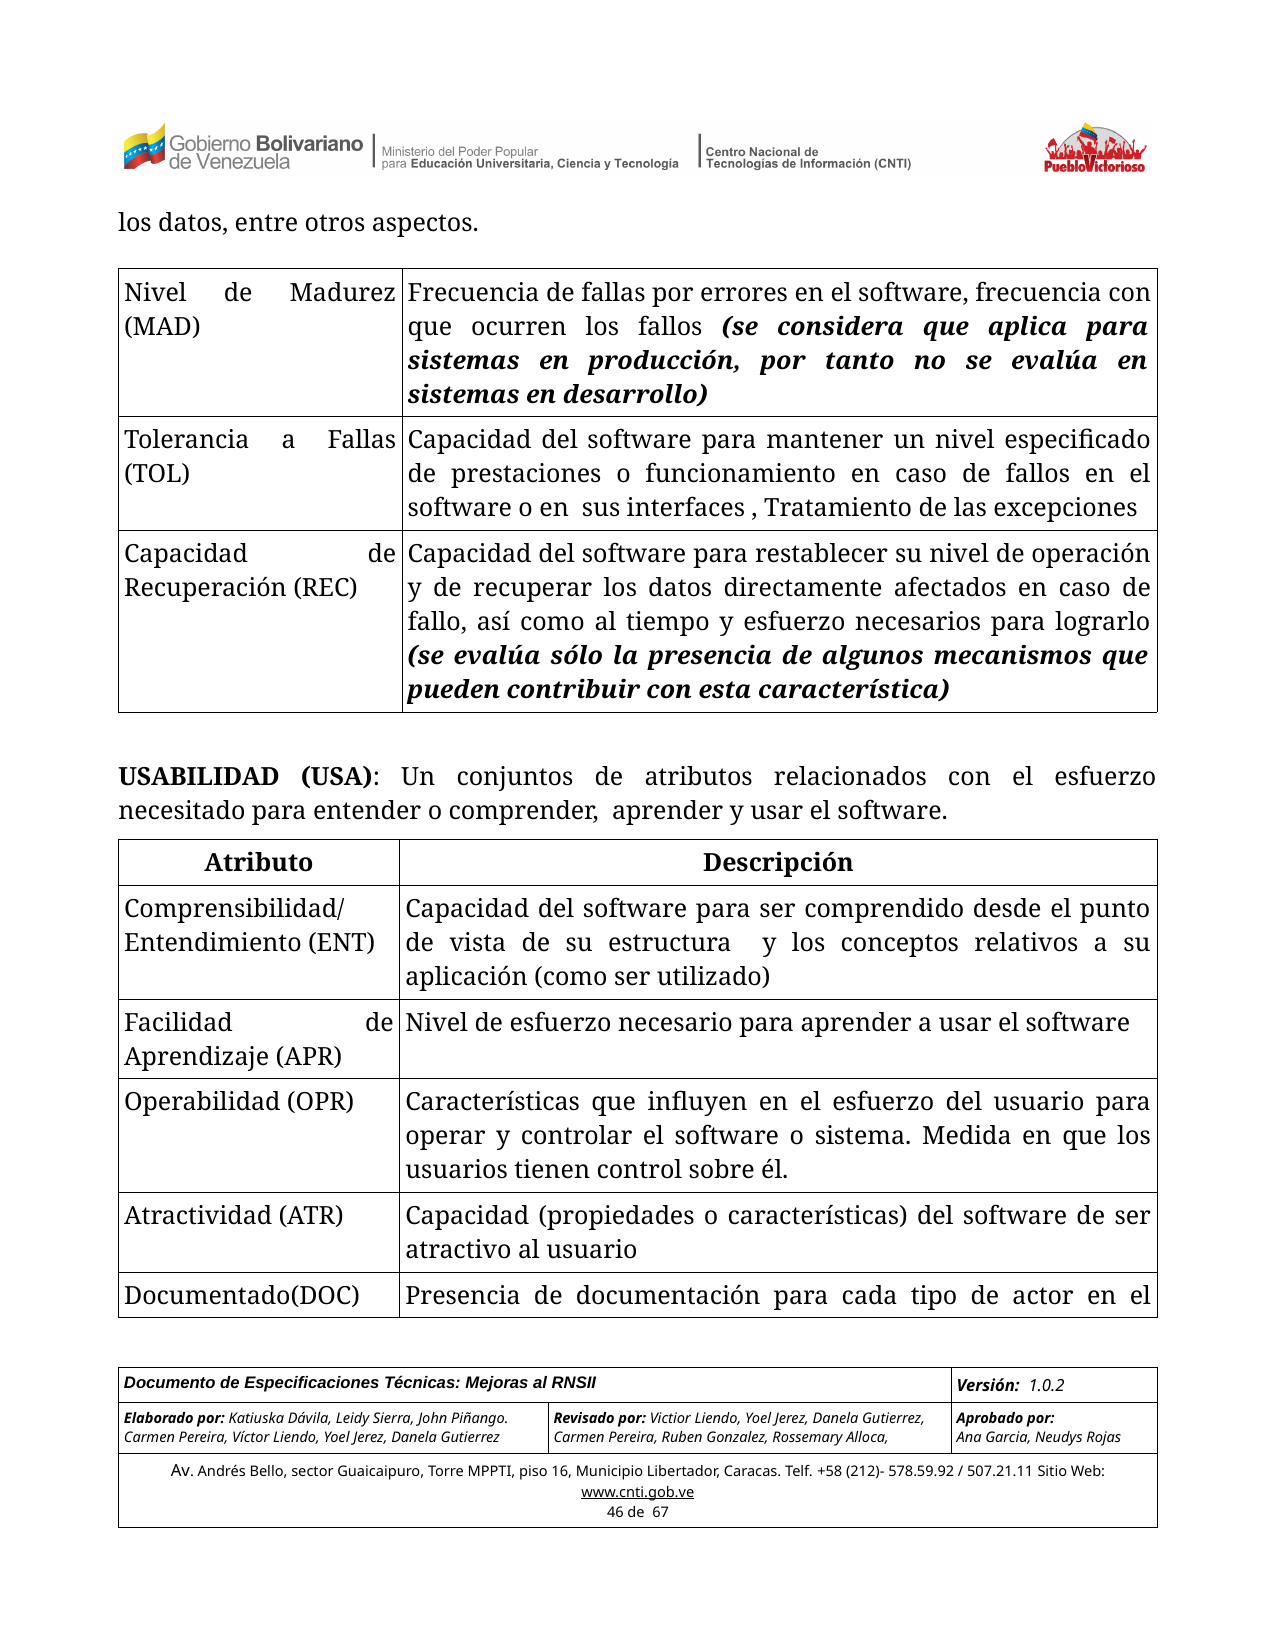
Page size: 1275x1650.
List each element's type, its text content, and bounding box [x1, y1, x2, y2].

table_cell Comprensibilidad/Entendimiento (ENT) [119, 886, 399, 998]
table_cell Documentado(DOC) [119, 1273, 399, 1317]
table_cell Nivel de esfuerzo necesario para aprender a usar el software [400, 1000, 1157, 1078]
table_cell Capacidad del software para restablecer su nivel de operación y de recuperar los datos directamente afectados en caso de fallo, así como al tiempo y esfuerzo necesarios para lograrlo (se evalúa sólo la presencia de algunos mecanismos que pueden contribuir con esta característica) [403, 531, 1157, 712]
table_cell Capacidad de Recuperación (REC) [119, 531, 402, 712]
text los datos, entre otros aspectos. [118, 205, 1157, 239]
table_cell Atractividad (ATR) [119, 1193, 399, 1272]
table_cell Facilidad de Aprendizaje (APR) [119, 1000, 399, 1078]
table_header Nivel de Madurez (MAD) [119, 269, 402, 416]
picture [118, 118, 1157, 176]
table_cell Capacidad del software para ser comprendido desde el punto de vista de su estructura y los conceptos relativos a su aplicación (como ser utilizado) [400, 886, 1157, 998]
table_cell Capacidad (propiedades o características) del software de ser atractivo al usuario [400, 1193, 1157, 1272]
table_header Descripción [400, 840, 1157, 885]
table_cell Capacidad del software para mantener un nivel especificado de prestaciones o funcionamiento en caso de fallos en el software o en sus interfaces , Tratamiento de las excepciones [403, 417, 1157, 530]
table_cell Presencia de documentación para cada tipo de actor en el [400, 1273, 1157, 1317]
table_header Frecuencia de fallas por errores en el software, frecuencia con que ocurren los fallos (se considera que aplica para sistemas en producción, por tanto no se evalúa en sistemas en desarrollo) [403, 269, 1157, 416]
table_cell Tolerancia a Fallas (TOL) [119, 417, 402, 530]
table_cell Operabilidad (OPR) [119, 1079, 399, 1192]
text USABILIDAD (USA): Un conjuntos de atributos relacionados con el esfuerzo necesitado para entender o comprender, aprender y usar el software. [118, 758, 1157, 827]
table_cell Características que influyen en el esfuerzo del usuario para operar y controlar el software o sistema. Medida en que los usuarios tienen control sobre él. [400, 1079, 1157, 1192]
table_header Atributo [119, 840, 399, 885]
